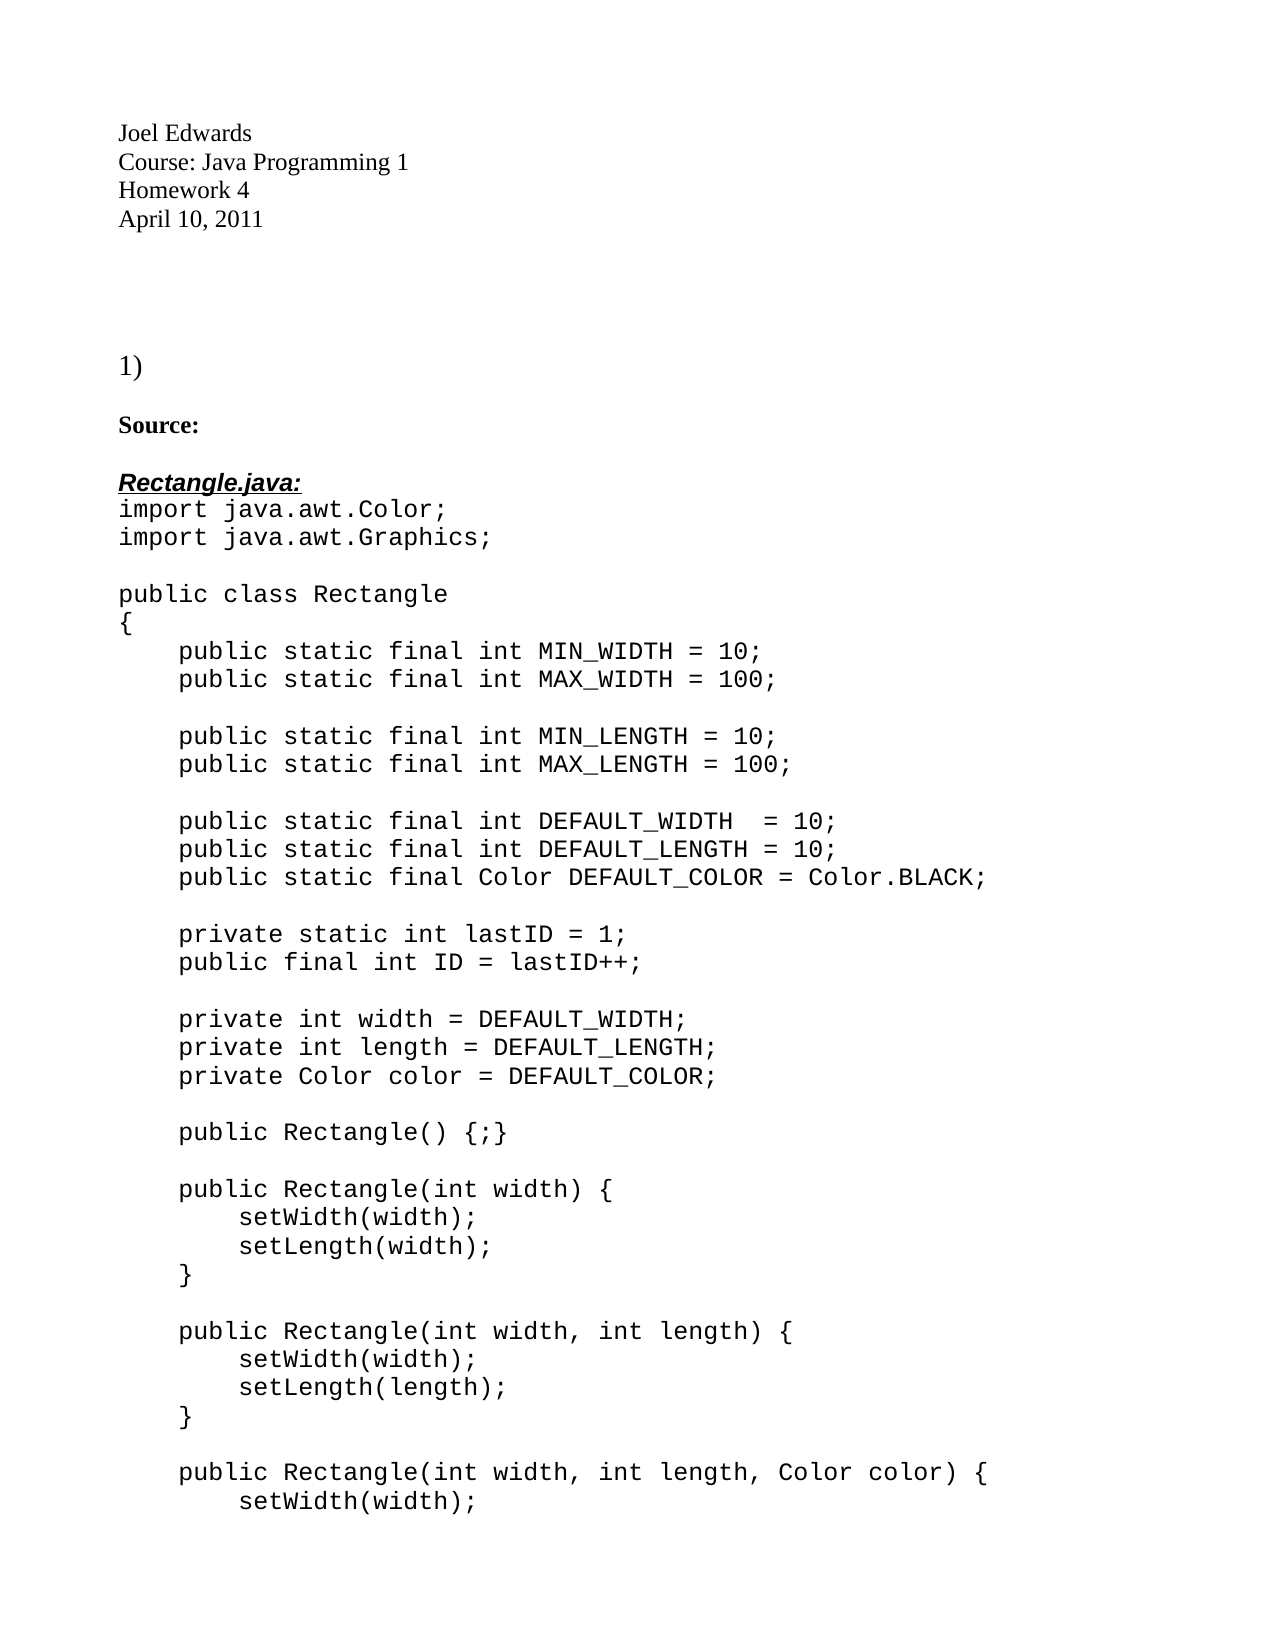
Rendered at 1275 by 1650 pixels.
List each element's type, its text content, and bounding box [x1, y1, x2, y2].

text public Rectangle(int width) { [118, 1177, 1157, 1205]
text public static final int DEFAULT_WIDTH = 10; [118, 808, 1157, 837]
text setWidth(width); [118, 1488, 1157, 1517]
text Source: [118, 410, 1157, 439]
text setLength(width); [118, 1233, 1157, 1262]
text setWidth(width); [118, 1347, 1157, 1375]
text April 10, 2011 [118, 204, 1157, 233]
text public static final Color DEFAULT_COLOR = Color.BLACK; [118, 865, 1157, 893]
text import java.awt.Color; [118, 497, 1157, 525]
text public static final int MIN_LENGTH = 10; [118, 723, 1157, 752]
text setLength(length); [118, 1375, 1157, 1403]
text private int length = DEFAULT_LENGTH; [118, 1035, 1157, 1063]
text Course: Java Programming 1 [118, 147, 1157, 176]
text public static final int MAX_WIDTH = 100; [118, 667, 1157, 695]
text private Color color = DEFAULT_COLOR; [118, 1063, 1157, 1092]
text private int width = DEFAULT_WIDTH; [118, 1007, 1157, 1035]
text public static final int MAX_LENGTH = 100; [118, 752, 1157, 780]
text public class Rectangle [118, 582, 1157, 610]
text public Rectangle() {;} [118, 1120, 1157, 1148]
text } [118, 1262, 1157, 1290]
text import java.awt.Graphics; [118, 525, 1157, 553]
text private static int lastID = 1; [118, 922, 1157, 950]
text public Rectangle(int width, int length, Color color) { [118, 1460, 1157, 1488]
text 1) [118, 348, 1157, 382]
text Rectangle.java: [118, 468, 1157, 497]
text public Rectangle(int width, int length) { [118, 1318, 1157, 1347]
text public static final int DEFAULT_LENGTH = 10; [118, 837, 1157, 865]
text } [118, 1403, 1157, 1432]
text setWidth(width); [118, 1205, 1157, 1233]
text Joel Edwards [118, 118, 1157, 147]
text { [118, 610, 1157, 638]
text Homework 4 [118, 176, 1157, 204]
text public static final int MIN_WIDTH = 10; [118, 638, 1157, 667]
text public final int ID = lastID++; [118, 950, 1157, 978]
